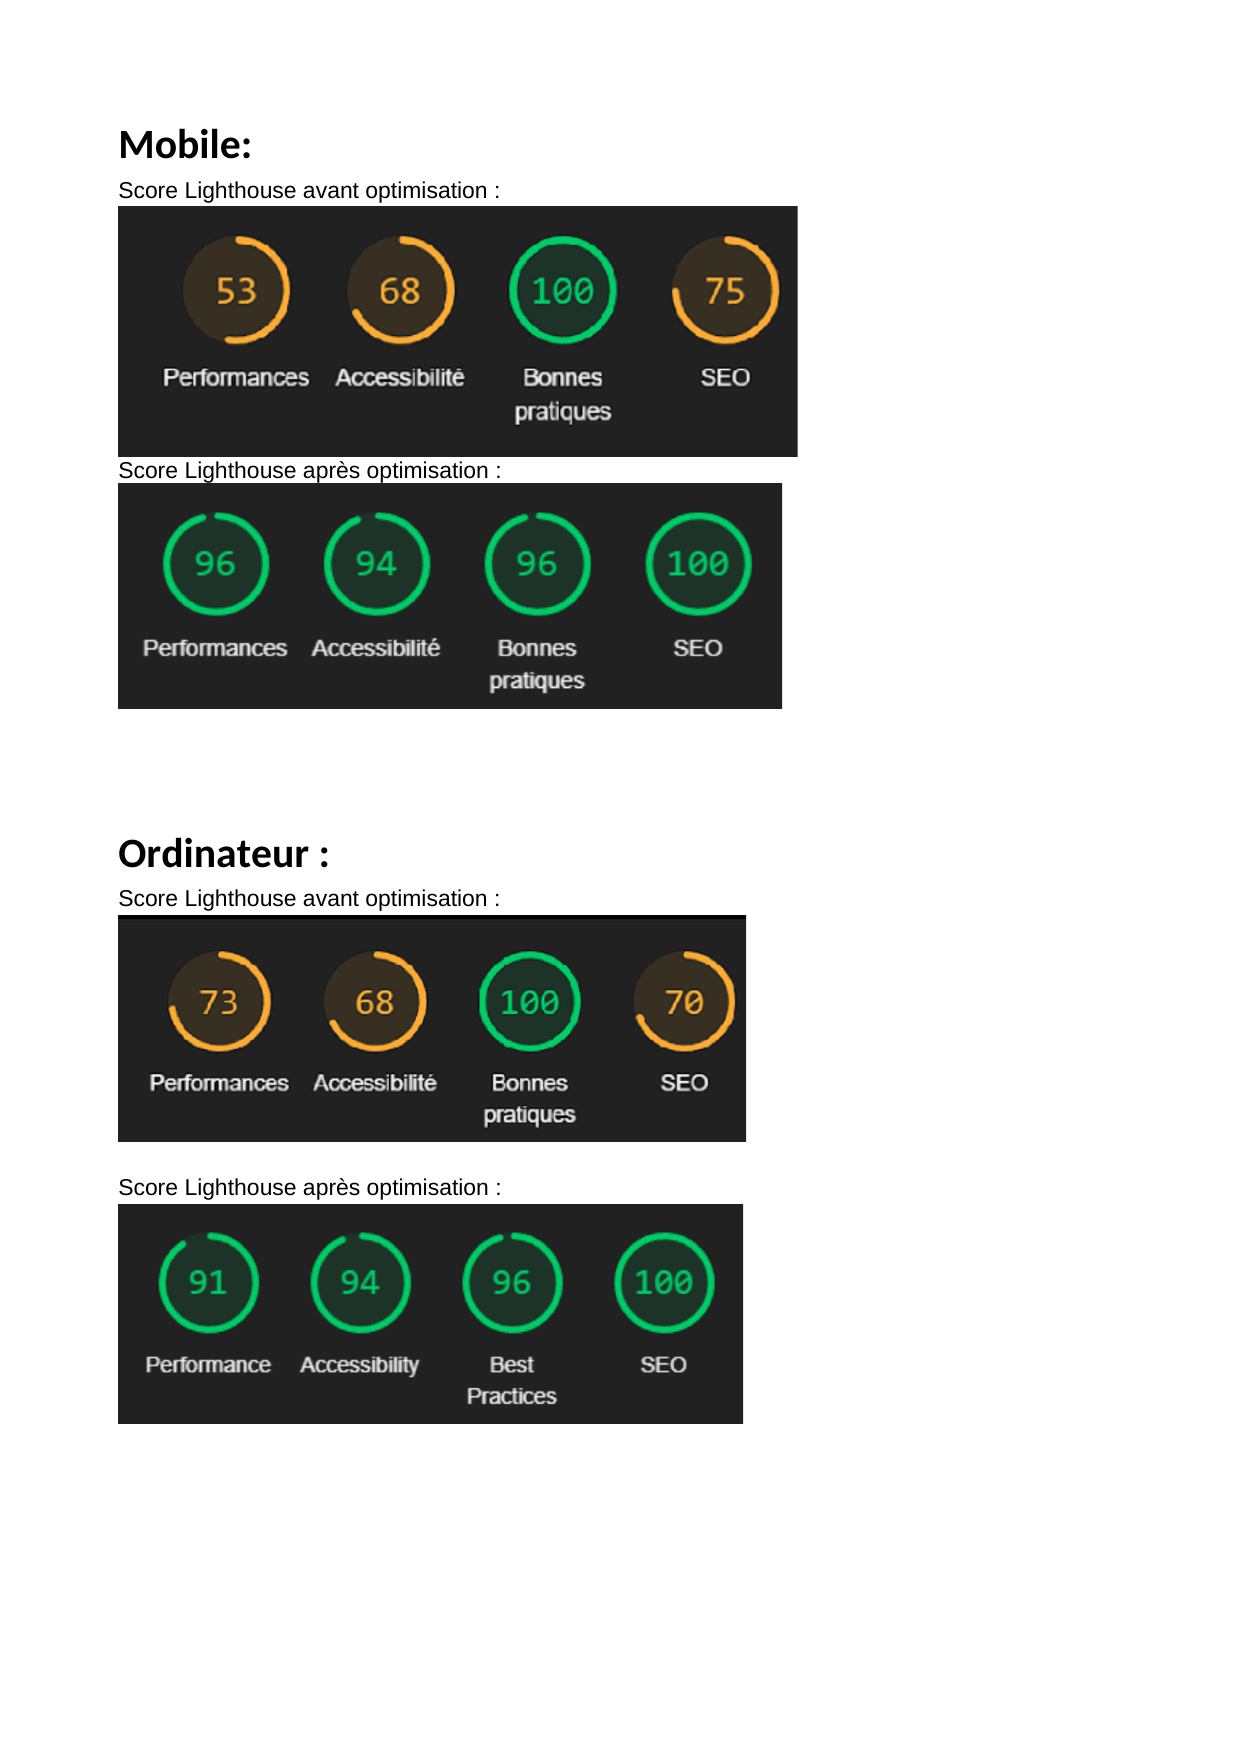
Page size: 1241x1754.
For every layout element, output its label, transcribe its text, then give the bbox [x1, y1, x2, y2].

text Mobile: [118, 118, 1122, 169]
text Score Lighthouse après optimisation : [118, 457, 1122, 483]
text Score Lighthouse avant optimisation : [118, 177, 1122, 203]
text Score Lighthouse après optimisation : [118, 1174, 1122, 1201]
text Score Lighthouse avant optimisation : [118, 885, 1122, 912]
text Ordinateur : [118, 827, 1122, 878]
